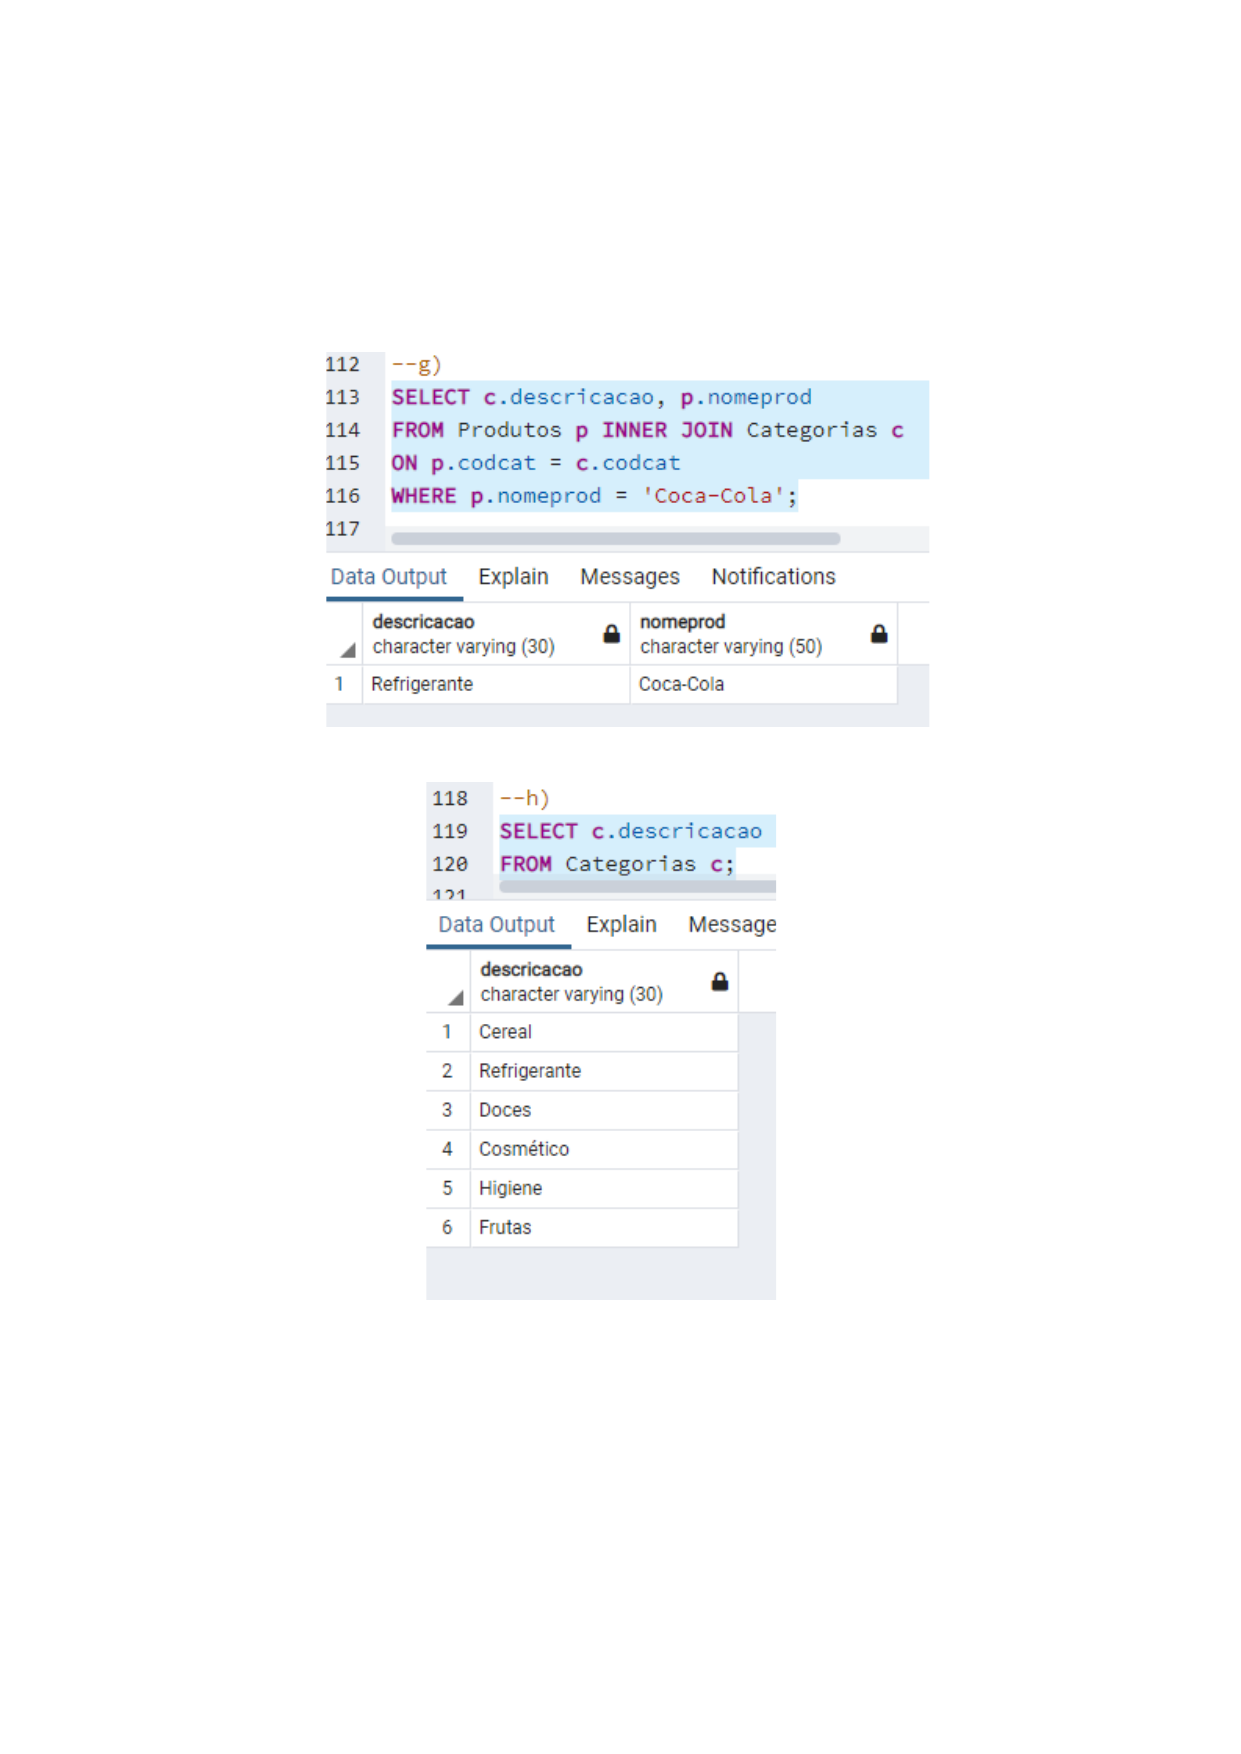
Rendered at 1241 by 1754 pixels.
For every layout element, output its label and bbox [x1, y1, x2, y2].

picture [426, 782, 777, 1300]
picture [326, 352, 930, 727]
